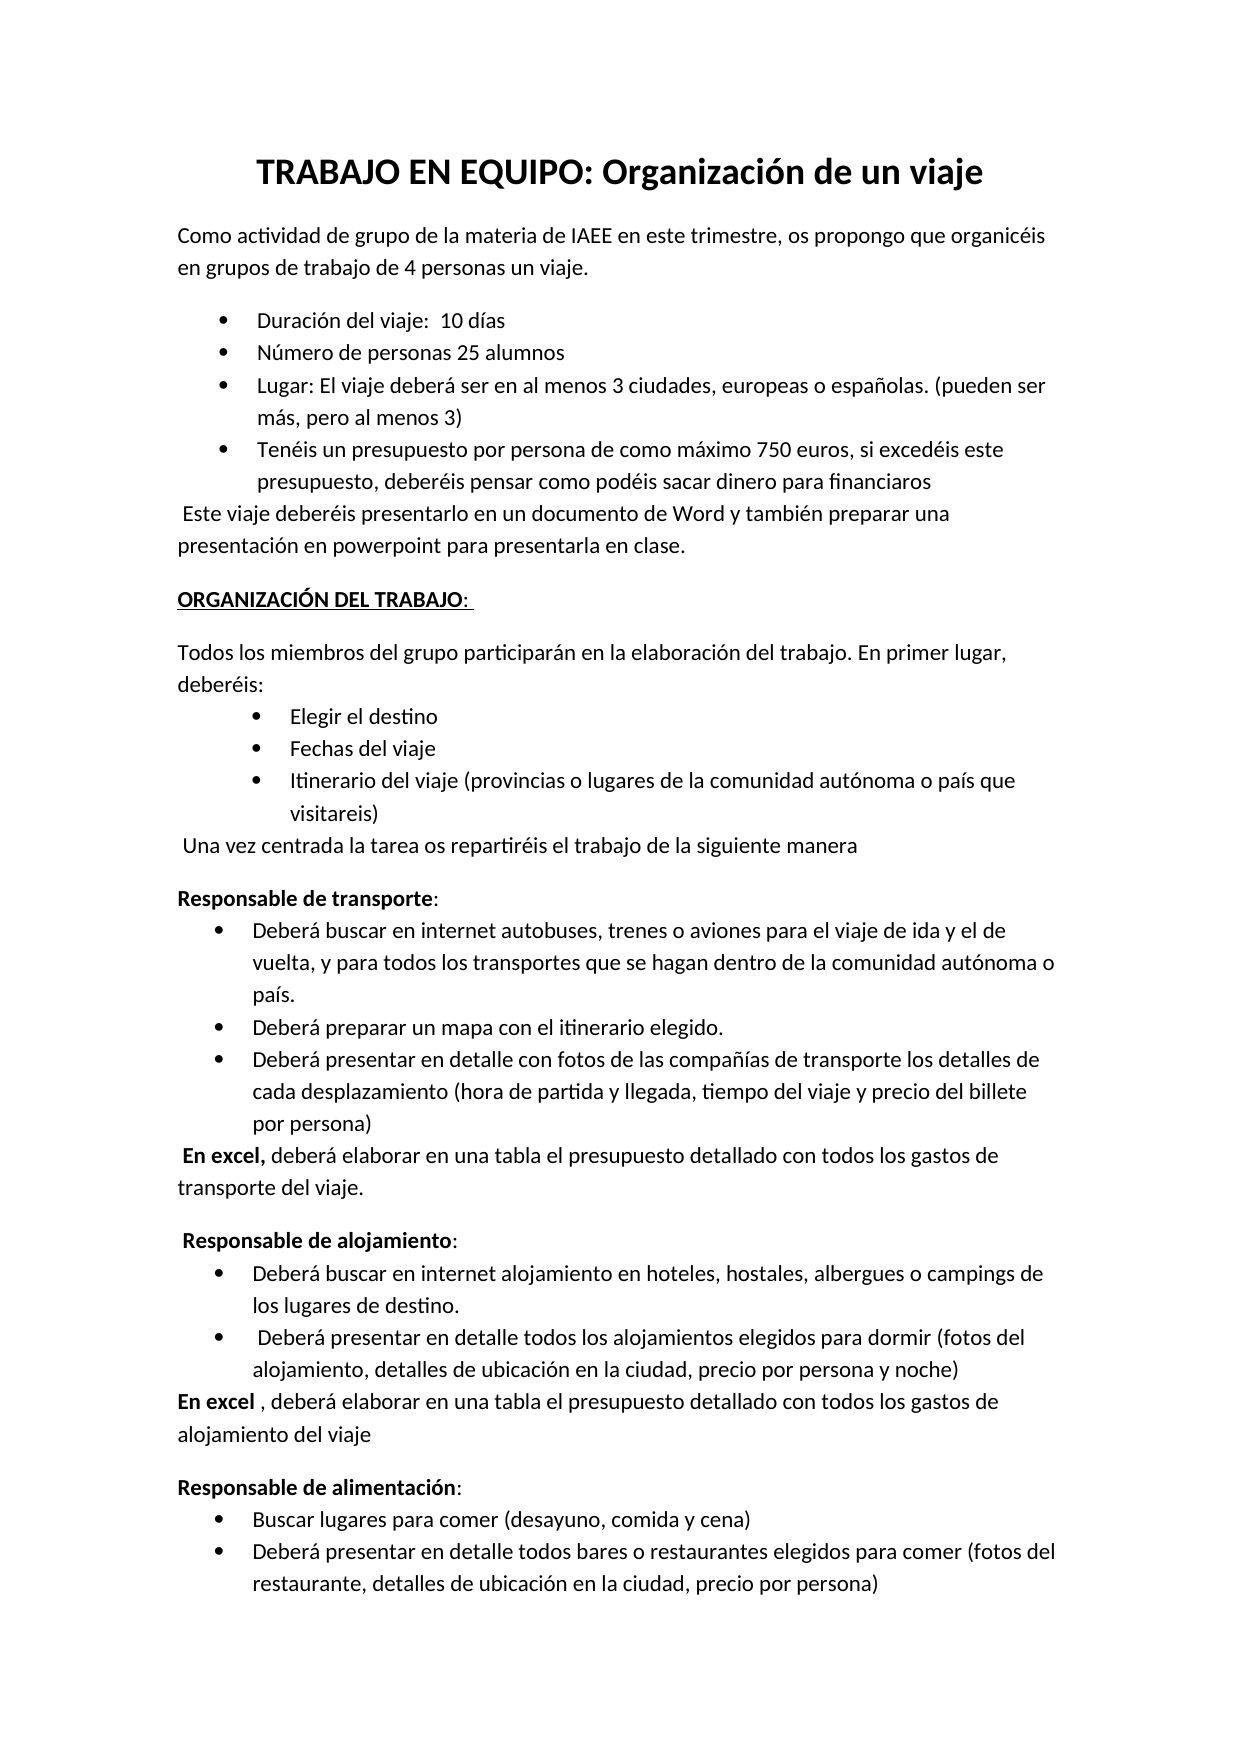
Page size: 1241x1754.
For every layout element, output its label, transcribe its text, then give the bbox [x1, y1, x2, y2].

text En excel , deberá elaborar en una tabla el presupuesto detallado con todos los gastos de alojamiento del viaje [177, 1387, 1063, 1448]
list Fechas del viaje [252, 734, 1063, 762]
list Número de personas 25 alumnos [219, 338, 1063, 367]
list Buscar lugares para comer (desayuno, comida y cena) [215, 1505, 1063, 1533]
text Responsable de transporte: [177, 884, 1063, 912]
list Lugar: El viaje deberá ser en al menos 3 ciudades, europeas o españolas. (pueden ser más, pero al menos 3) [219, 371, 1063, 431]
text TRABAJO EN EQUIPO: Organización de un viaje [177, 148, 1063, 193]
list Duración del viaje: 10 días [219, 306, 1063, 334]
list Elegir el destino [252, 702, 1063, 730]
text Responsable de alimentación: [177, 1473, 1063, 1501]
list Itinerario del viaje (provincias o lugares de la comunidad autónoma o país que visitareis) [252, 766, 1063, 827]
list Deberá presentar en detalle todos bares o restaurantes elegidos para comer (fotos del restaurante, detalles de ubicación en la ciudad, precio por persona) [215, 1537, 1063, 1597]
text En excel, deberá elaborar en una tabla el presupuesto detallado con todos los gastos de transporte del viaje. [177, 1141, 1063, 1202]
list Deberá buscar en internet autobuses, trenes o aviones para el viaje de ida y el de vuelta, y para todos los transportes que se hagan dentro de la comunidad autónoma o país. [215, 916, 1063, 1008]
text ORGANIZACIÓN DEL TRABAJO: [177, 585, 1063, 613]
text Como actividad de grupo de la materia de IAEE en este trimestre, os propongo que organicéis en grupos de trabajo de 4 personas un viaje. [177, 221, 1063, 281]
list Deberá buscar en internet alojamiento en hoteles, hostales, albergues o campings de los lugares de destino. [215, 1259, 1063, 1319]
text Una vez centrada la tarea os repartiréis el trabajo de la siguiente manera [177, 831, 1063, 859]
list Deberá presentar en detalle todos los alojamientos elegidos para dormir (fotos del alojamiento, detalles de ubicación en la ciudad, precio por persona y noche) [215, 1323, 1063, 1383]
text Responsable de alojamiento: [177, 1227, 1063, 1254]
text Todos los miembros del grupo participarán en la elaboración del trabajo. En primer lugar, deberéis: [177, 638, 1063, 698]
text Este viaje deberéis presentarlo en un documento de Word y también preparar una presentación en powerpoint para presentarla en clase. [177, 499, 1063, 560]
list Deberá preparar un mapa con el itinerario elegido. [215, 1013, 1063, 1041]
list Tenéis un presupuesto por persona de como máximo 750 euros, si excedéis este presupuesto, deberéis pensar como podéis sacar dinero para financiaros [219, 435, 1063, 495]
list Deberá presentar en detalle con fotos de las compañías de transporte los detalles de cada desplazamiento (hora de partida y llegada, tiempo del viaje y precio del billete por persona) [215, 1045, 1063, 1137]
